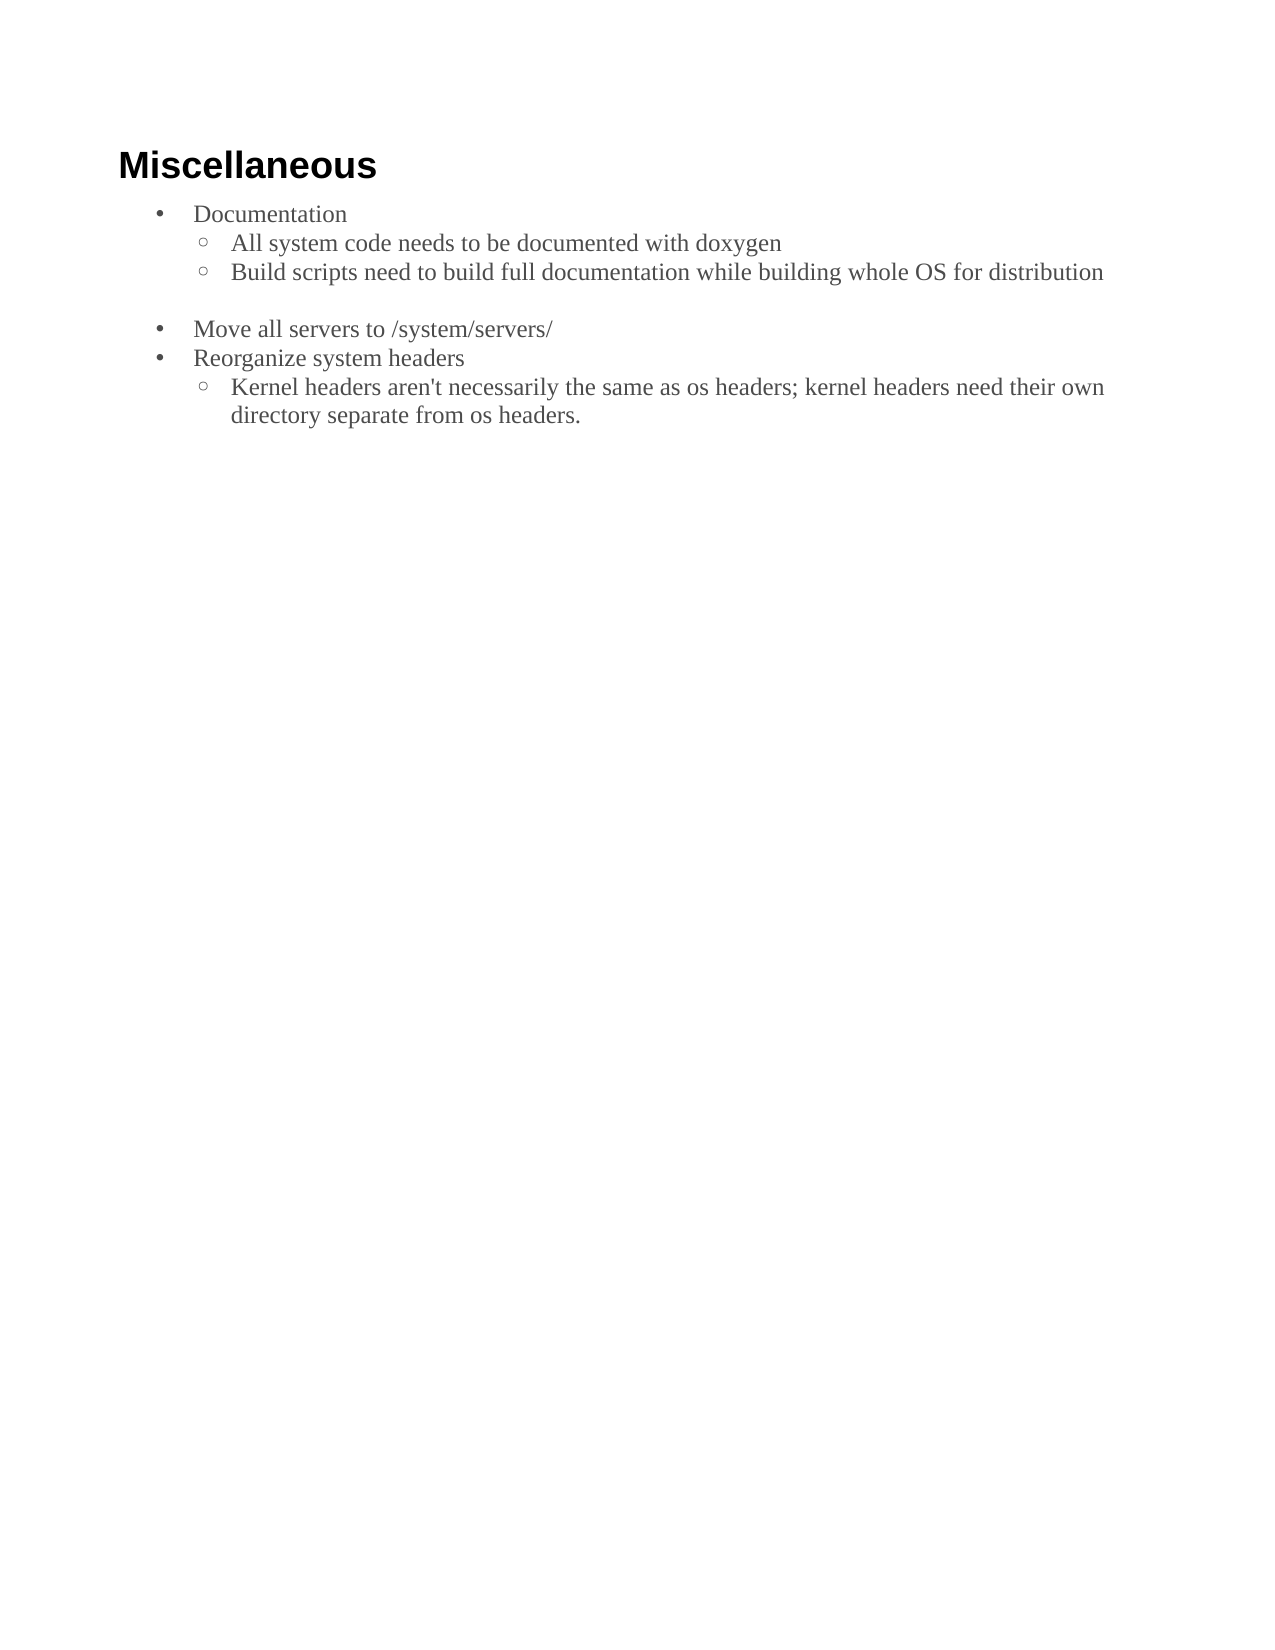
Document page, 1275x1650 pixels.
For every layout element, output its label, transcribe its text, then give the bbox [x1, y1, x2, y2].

list Kernel headers aren't necessarily the same as os headers; kernel headers need their own directory separate from os headers. [193, 372, 1157, 429]
list Move all servers to /system/servers/ [156, 314, 1157, 343]
list Build scripts need to build full documentation while building whole OS for distribution [193, 257, 1157, 286]
list Reorganize system headers [156, 343, 1157, 372]
list Documentation [156, 199, 1157, 228]
subtitle Miscellaneous [118, 143, 1157, 187]
list All system code needs to be documented with doxygen [193, 228, 1157, 257]
